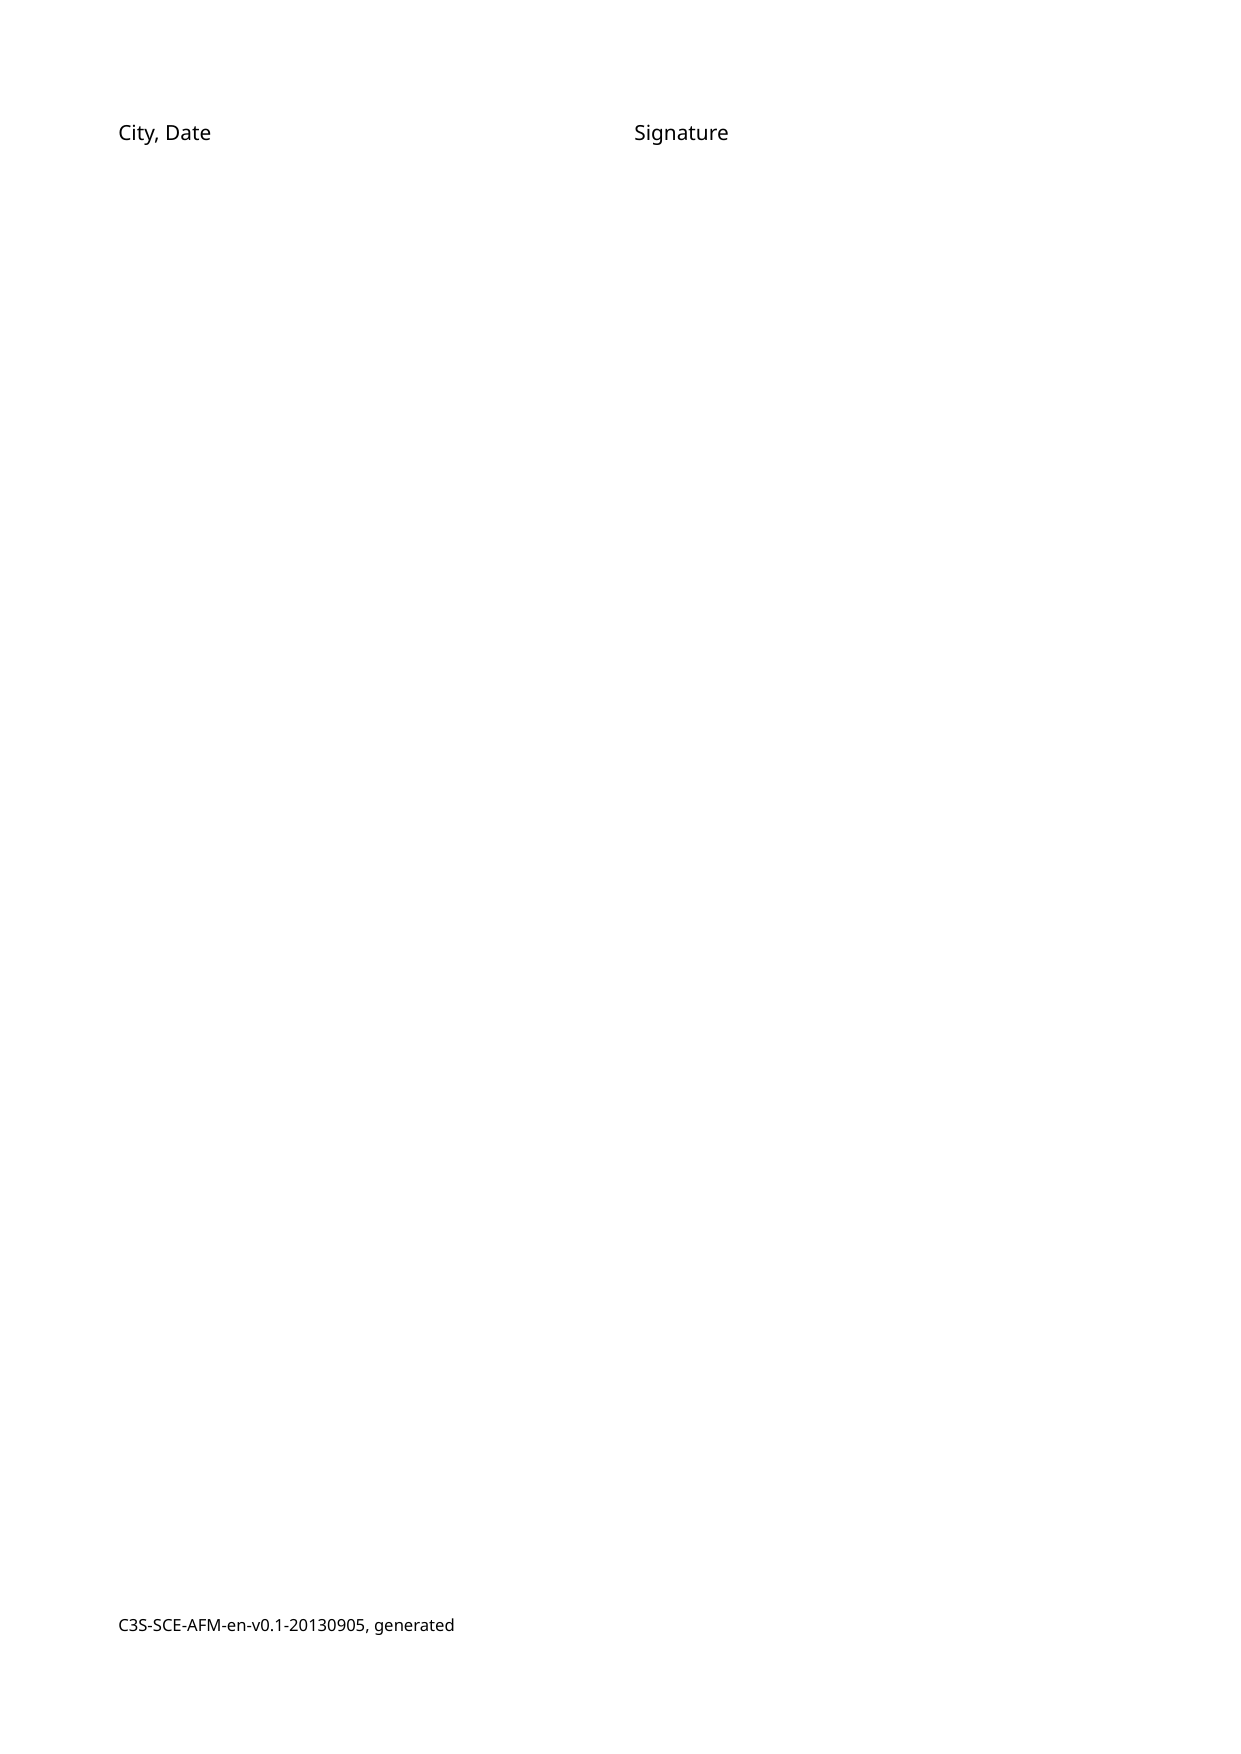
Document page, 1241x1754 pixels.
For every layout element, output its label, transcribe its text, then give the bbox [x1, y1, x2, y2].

table_header [602, 118, 634, 147]
table_header Signature [634, 118, 1122, 147]
table_header City, Date [118, 118, 602, 147]
